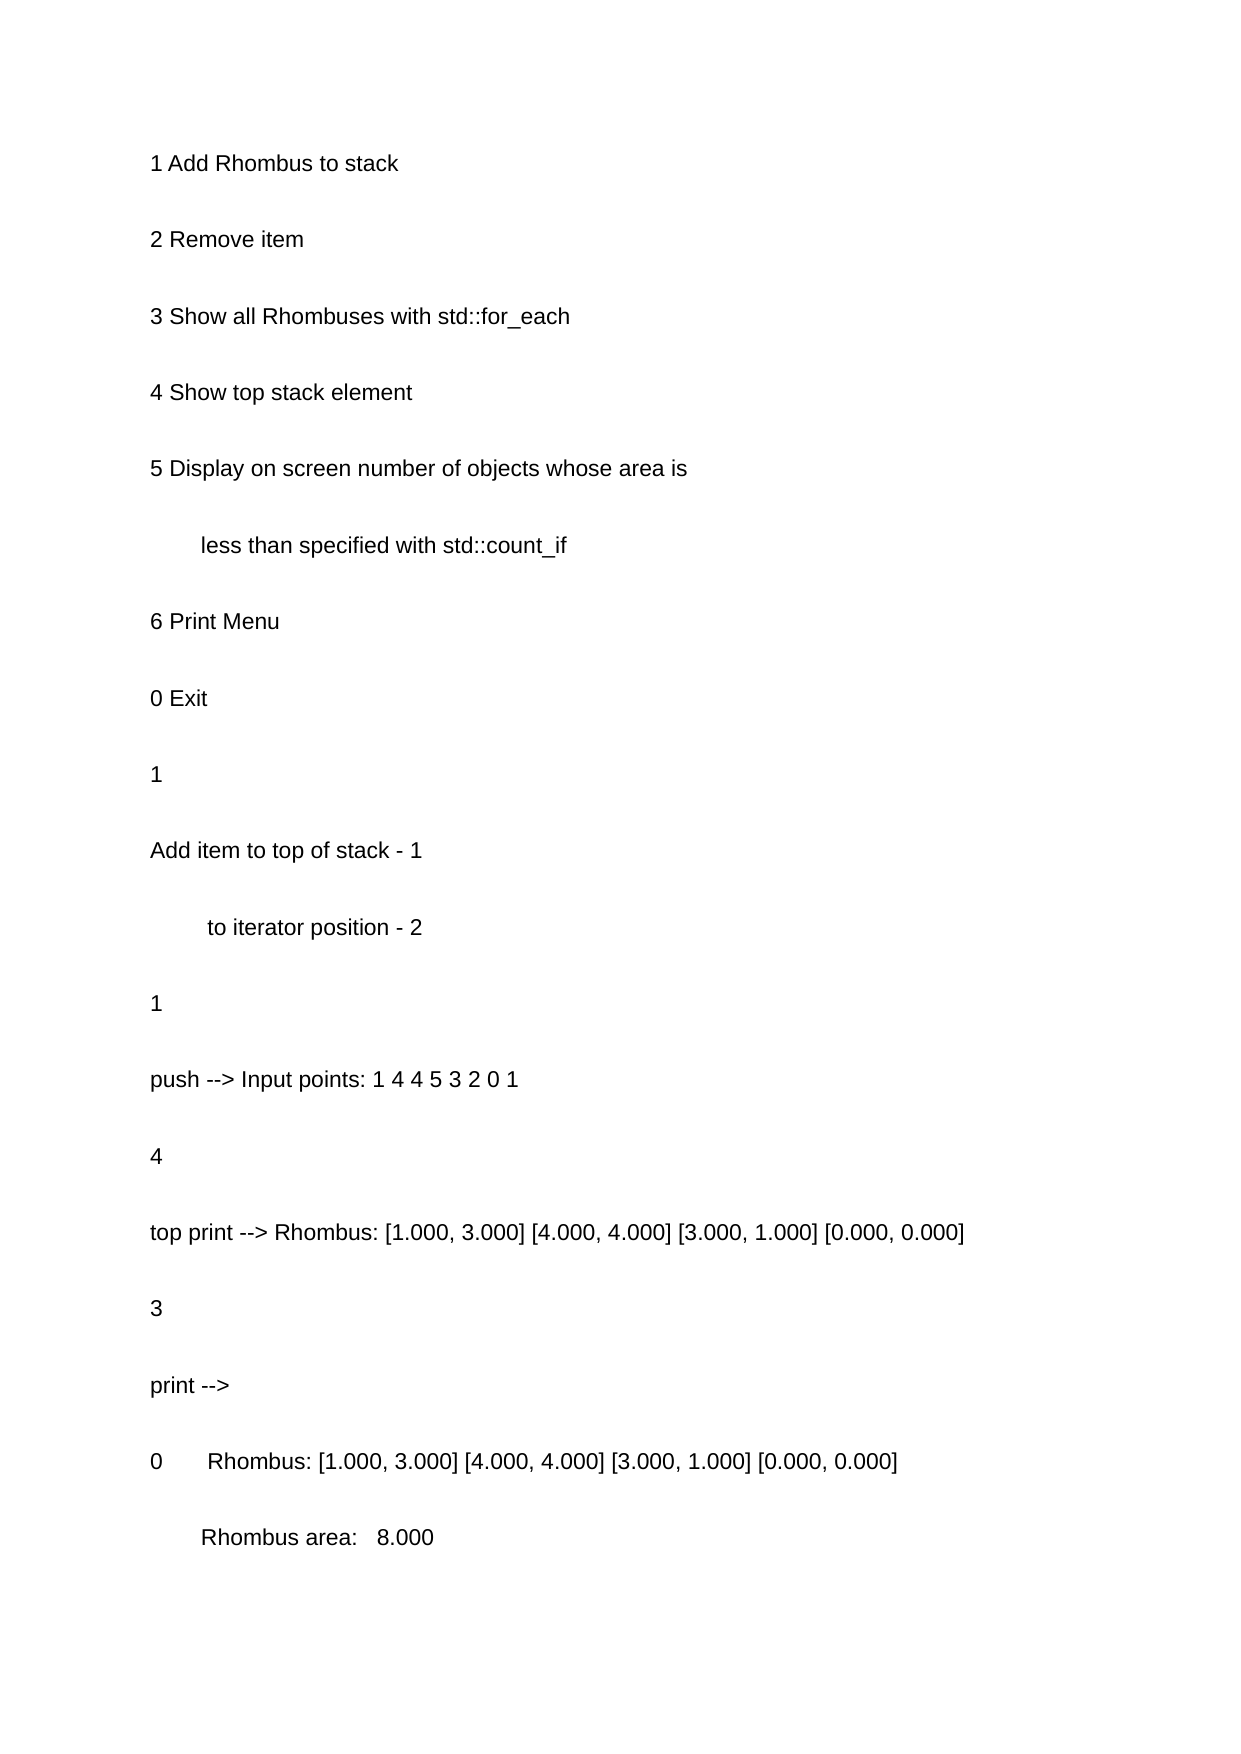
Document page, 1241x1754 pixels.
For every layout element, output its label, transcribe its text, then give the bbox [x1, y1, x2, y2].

text Add item to top of stack - 1 [150, 837, 1090, 863]
text to iterator position - 2 [150, 913, 1090, 940]
text 1 [150, 990, 1090, 1016]
text 4 [150, 1143, 1090, 1169]
text 5 Display on screen number of objects whose area is [150, 455, 1090, 482]
text 3 Show all Rhombuses with std::for_each [150, 303, 1090, 329]
text top print --> Rhombus: [1.000, 3.000] [4.000, 4.000] [3.000, 1.000] [0.000, 0.000] [150, 1219, 1090, 1245]
text 1 [150, 761, 1090, 787]
text push --> Input points: 1 4 4 5 3 2 0 1 [150, 1066, 1090, 1093]
text print --> [150, 1372, 1090, 1398]
text 0 Rhombus: [1.000, 3.000] [4.000, 4.000] [3.000, 1.000] [0.000, 0.000] [150, 1448, 1090, 1474]
text less than specified with std::count_if [150, 532, 1090, 558]
text 4 Show top stack element [150, 379, 1090, 405]
text Rhombus area: 8.000 [150, 1524, 1090, 1551]
text 3 [150, 1295, 1090, 1322]
text 2 Remove item [150, 226, 1090, 253]
text 0 Exit [150, 684, 1090, 711]
text 6 Print Menu [150, 608, 1090, 634]
text 1 Add Rhombus to stack [150, 150, 1090, 176]
